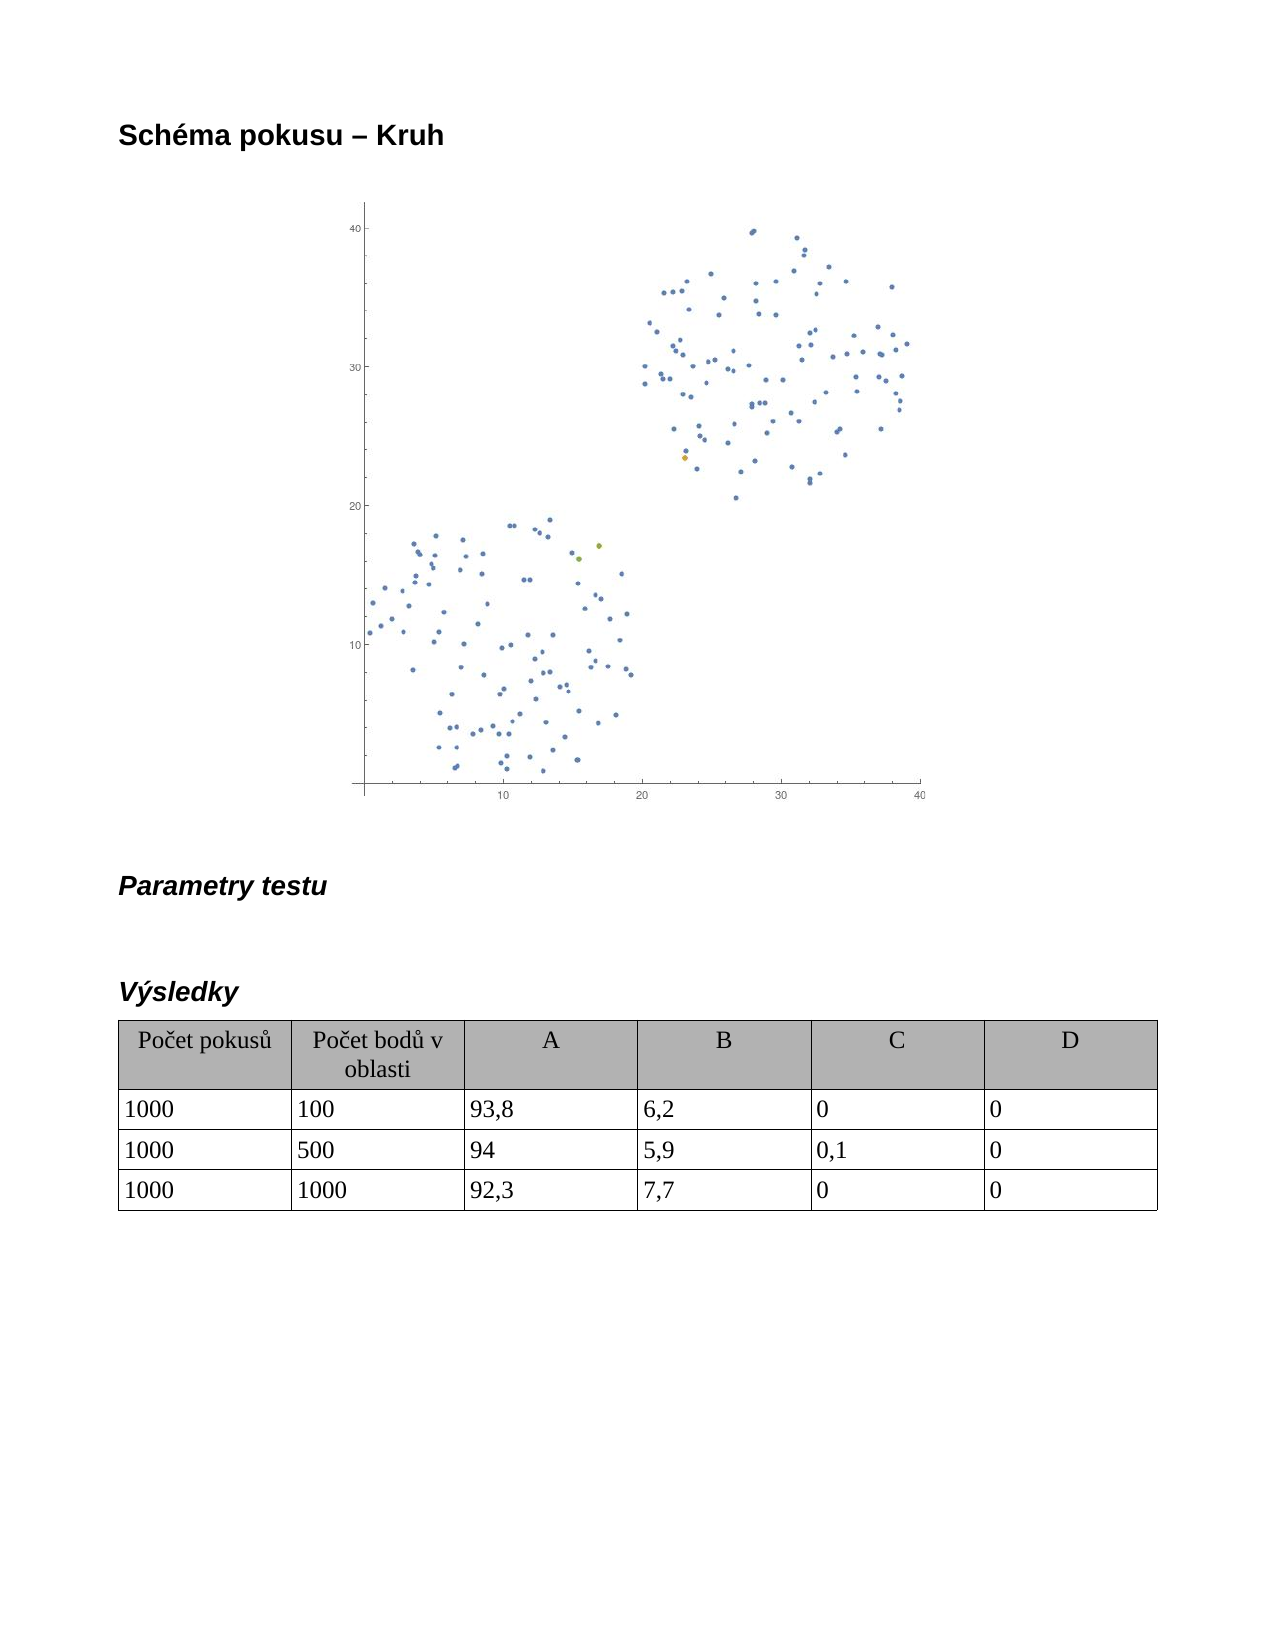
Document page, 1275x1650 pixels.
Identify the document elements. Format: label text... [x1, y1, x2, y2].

table_header Počet pokusů [119, 1021, 291, 1089]
table_header B [638, 1021, 811, 1089]
table_cell 92,3 [465, 1170, 637, 1209]
table_cell 100 [292, 1090, 464, 1129]
table_header Počet bodů v oblasti [292, 1021, 464, 1089]
table_header D [985, 1021, 1157, 1089]
subtitle Parametry testu [118, 869, 1157, 901]
table_cell 7,7 [638, 1170, 811, 1209]
table_cell 0 [812, 1090, 984, 1129]
table_cell 0 [985, 1170, 1157, 1209]
table_cell 1000 [119, 1090, 291, 1129]
table_cell 93,8 [465, 1090, 637, 1129]
table_cell 1000 [292, 1170, 464, 1209]
table_header A [465, 1021, 637, 1089]
table_cell 500 [292, 1130, 464, 1169]
table_header C [812, 1021, 984, 1089]
table_cell 0 [985, 1090, 1157, 1129]
table_cell 1000 [119, 1130, 291, 1169]
table_cell 5,9 [638, 1130, 811, 1169]
table_cell 94 [465, 1130, 637, 1169]
table_cell 6,2 [638, 1090, 811, 1129]
table_cell 0,1 [812, 1130, 984, 1169]
picture [349, 202, 926, 802]
table_cell 0 [985, 1130, 1157, 1169]
table_cell 1000 [119, 1170, 291, 1209]
table_cell 0 [812, 1170, 984, 1209]
subtitle Výsledky [118, 975, 1157, 1007]
subtitle Schéma pokusu – Kruh [118, 118, 1157, 152]
